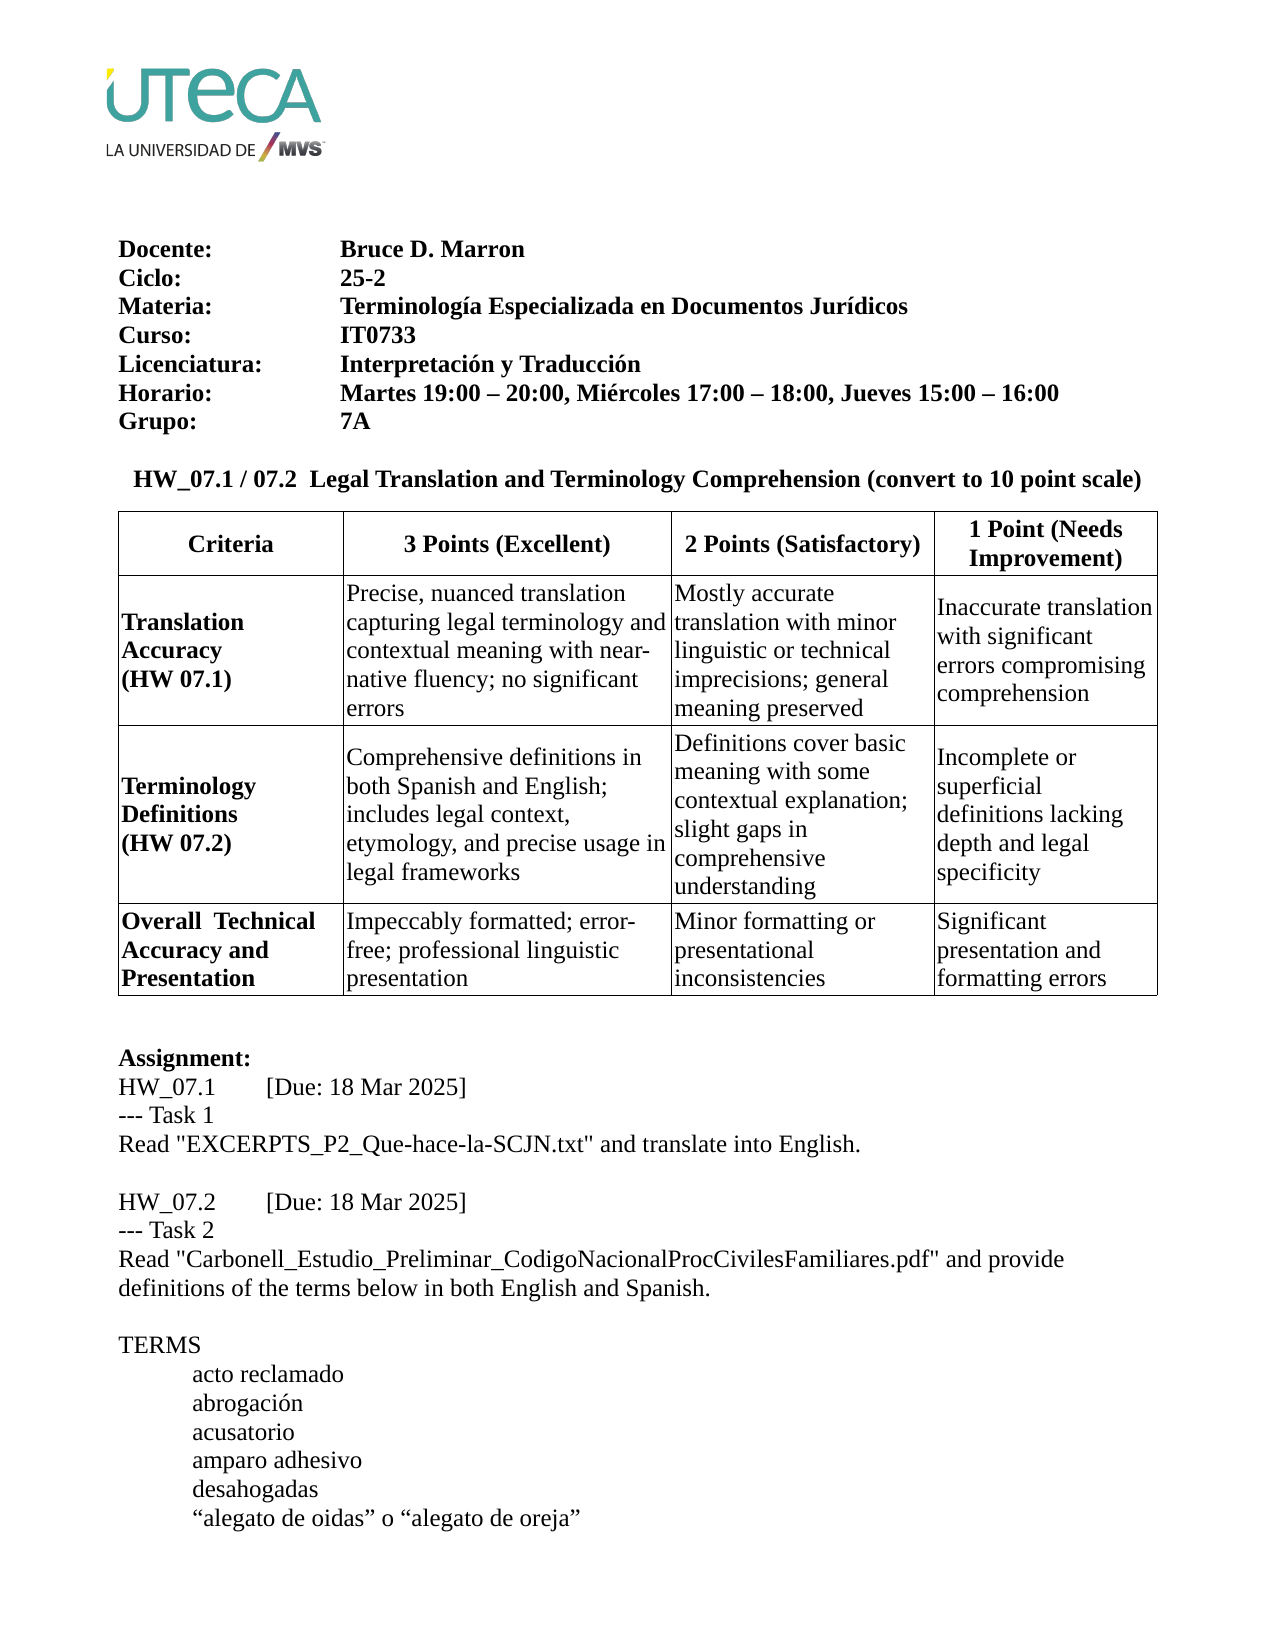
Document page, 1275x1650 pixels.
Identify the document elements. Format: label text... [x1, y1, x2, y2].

text Horario: Martes 19:00 – 20:00, Miércoles 17:00 – 18:00, Jueves 15:00 – 16:00 [118, 378, 1157, 406]
table_cell Minor formatting or presentational inconsistencies [672, 904, 934, 995]
text Licenciatura: Interpretación y Traducción [118, 349, 1157, 378]
table_cell Significant presentation and formatting errors [935, 904, 1157, 995]
text Ciclo: 25-2 [118, 263, 1157, 291]
table_cell Incomplete or superficial definitions lacking depth and legal specificity [935, 726, 1157, 903]
table_cell Impeccably formatted; error-free; professional linguistic presentation [344, 904, 671, 995]
text acto reclamado [118, 1359, 1157, 1388]
table_cell Inaccurate translation with significant errors compromising comprehension [935, 576, 1157, 724]
text abrogación [118, 1388, 1157, 1417]
text acusatorio [118, 1417, 1157, 1445]
table_cell Mostly accurate translation with minor linguistic or technical imprecisions; general meaning preserved [672, 576, 934, 724]
table_cell Precise, nuanced translation capturing legal terminology and contextual meaning with near-native fluency; no significant errors [344, 576, 671, 724]
table_cell Overall Technical Accuracy and Presentation [119, 904, 343, 995]
text Assignment: [118, 1043, 1157, 1072]
table_cell Terminology Definitions (HW 07.2) [119, 726, 343, 903]
table_cell Definitions cover basic meaning with some contextual explanation; slight gaps in comprehensive understanding [672, 726, 934, 903]
text “alegato de oidas” o “alegato de oreja” [118, 1503, 1157, 1532]
table_header 2 Points (Satisfactory) [672, 512, 934, 575]
text amparo adhesivo [118, 1445, 1157, 1474]
text --- Task 1 [118, 1100, 1157, 1129]
text desahogadas [118, 1474, 1157, 1503]
text Docente: Bruce D. Marron [118, 234, 1157, 263]
table_header Criteria [119, 512, 343, 575]
text Read "EXCERPTS_P2_Que-hace-la-SCJN.txt" and translate into English. [118, 1129, 1157, 1158]
text Materia: Terminología Especializada en Documentos Jurídicos [118, 291, 1157, 320]
text HW_07.1 / 07.2 Legal Translation and Terminology Comprehension (convert to 10 point scale) [118, 464, 1157, 493]
text Curso: IT0733 [118, 320, 1157, 349]
text Read "Carbonell_Estudio_Preliminar_CodigoNacionalProcCivilesFamiliares.pdf" and provide definitions of the terms below in both English and Spanish. [118, 1244, 1157, 1302]
table_cell Comprehensive definitions in both Spanish and English; includes legal context, etymology, and precise usage in legal frameworks [344, 726, 671, 903]
text TERMS [118, 1330, 1157, 1359]
picture [104, 64, 328, 166]
text Grupo: 7A [118, 406, 1157, 435]
table_header 1 Point (Needs Improvement) [935, 512, 1157, 575]
table_cell Translation Accuracy (HW 07.1) [119, 576, 343, 724]
text --- Task 2 [118, 1215, 1157, 1244]
text HW_07.1 [Due: 18 Mar 2025] [118, 1072, 1157, 1100]
text HW_07.2 [Due: 18 Mar 2025] [118, 1187, 1157, 1215]
table_header 3 Points (Excellent) [344, 512, 671, 575]
